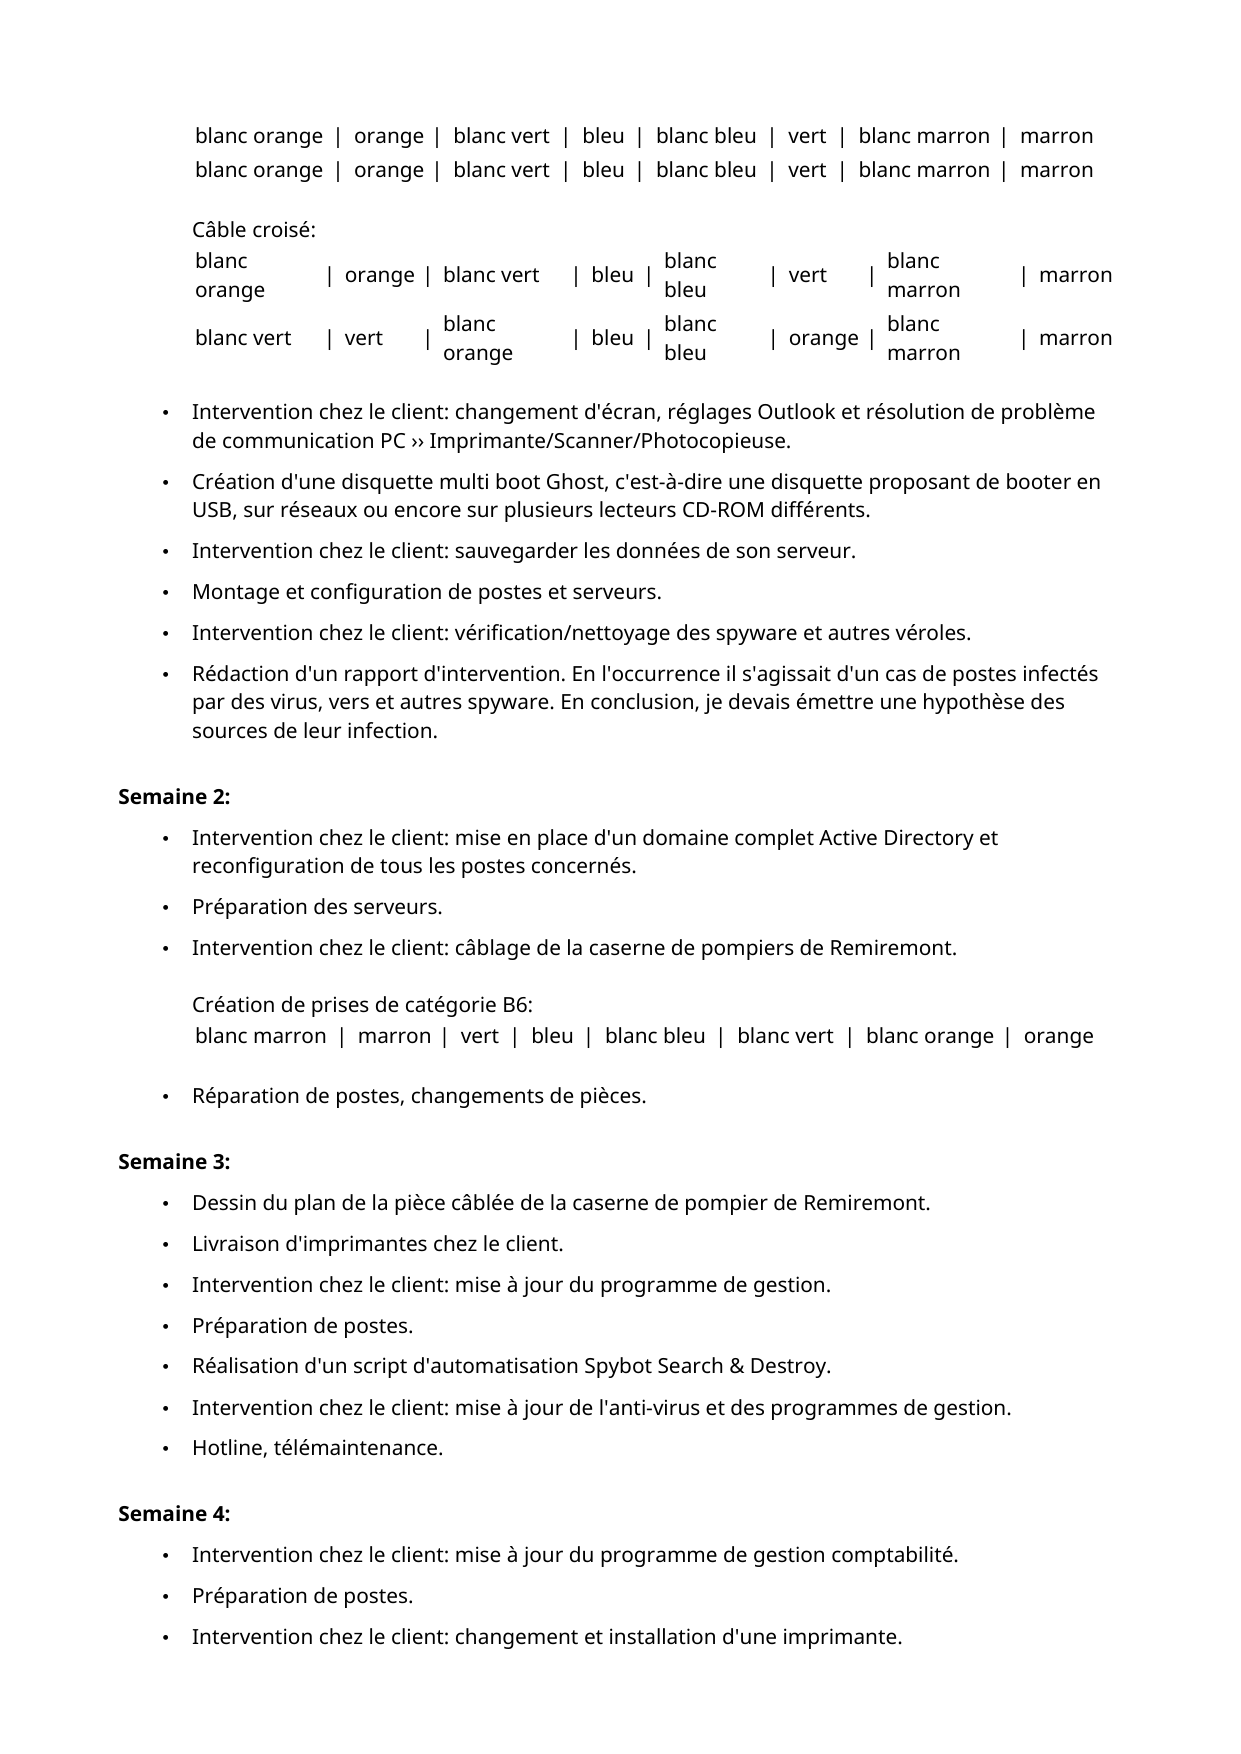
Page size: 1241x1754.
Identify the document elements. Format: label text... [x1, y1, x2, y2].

list Dessin du plan de la pièce câblée de la caserne de pompier de Remiremont. [162, 1188, 1122, 1216]
table_header blanc marron [855, 118, 995, 152]
table_cell | [763, 153, 785, 187]
table_cell | [428, 153, 450, 187]
table_cell vert [785, 153, 833, 187]
list Câble croisé: [162, 187, 1122, 243]
table_header marron [1017, 118, 1102, 152]
table_header | [1015, 244, 1036, 306]
table_cell | [834, 153, 855, 187]
table_header orange [1021, 1018, 1102, 1053]
table_header bleu [528, 1018, 580, 1053]
table_cell | [419, 306, 440, 369]
list Intervention chez le client: câblage de la caserne de pompiers de Remiremont. Création de prises de catégorie B6: [162, 933, 1122, 1018]
table_header blanc orange [192, 118, 329, 152]
subtitle Semaine 3: [118, 1147, 1122, 1175]
table_cell marron [1017, 153, 1102, 187]
table_header blanc marron [884, 244, 1015, 306]
table_cell | [1015, 306, 1036, 369]
table_header | [580, 1018, 602, 1053]
list Préparation de postes. [162, 1581, 1122, 1610]
table_header | [841, 1018, 863, 1053]
table_cell | [329, 153, 351, 187]
list Montage et configuration de postes et serveurs. [162, 577, 1122, 606]
list Intervention chez le client: vérification/nettoyage des spyware et autres véroles. [162, 618, 1122, 646]
table_header blanc orange [192, 244, 321, 306]
table_header | [436, 1018, 458, 1053]
table_cell | [765, 306, 786, 369]
table_cell | [321, 306, 342, 369]
table_header | [763, 118, 785, 152]
list Intervention chez le client: mise à jour du programme de gestion. [162, 1270, 1122, 1298]
table_header vert [785, 118, 833, 152]
table_cell blanc vert [192, 306, 321, 369]
table_header | [419, 244, 440, 306]
table_cell blanc bleu [653, 153, 763, 187]
table_cell | [557, 153, 579, 187]
table_header blanc bleu [661, 244, 764, 306]
table_header vert [786, 244, 863, 306]
table_header blanc vert [734, 1018, 841, 1053]
list Livraison d'imprimantes chez le client. [162, 1229, 1122, 1257]
subtitle Semaine 2: [118, 782, 1122, 810]
list Réalisation d'un script d'automatisation Spybot Search & Destroy. [162, 1352, 1122, 1380]
subtitle Semaine 4: [118, 1499, 1122, 1528]
table_cell blanc marron [855, 153, 995, 187]
table_header marron [1036, 244, 1122, 306]
table_cell vert [342, 306, 419, 369]
table_cell | [995, 153, 1017, 187]
table_cell | [863, 306, 884, 369]
table_header bleu [579, 118, 631, 152]
table_header bleu [588, 244, 640, 306]
table_header | [640, 244, 661, 306]
list Réparation de postes, changements de pièces. [162, 1081, 1122, 1109]
table_cell | [640, 306, 661, 369]
list Hotline, télémaintenance. [162, 1433, 1122, 1462]
table_cell bleu [579, 153, 631, 187]
table_cell | [631, 153, 653, 187]
list Intervention chez le client: mise à jour de l'anti-virus et des programmes de gestion. [162, 1393, 1122, 1421]
table_header | [321, 244, 342, 306]
list Intervention chez le client: mise en place d'un domaine complet Active Directory et reconfiguration de tous les postes concernés. [162, 823, 1122, 879]
list Intervention chez le client: sauvegarder les données de son serveur. [162, 536, 1122, 564]
table_header blanc vert [440, 244, 567, 306]
table_cell marron [1036, 306, 1122, 369]
table_header | [567, 244, 588, 306]
table_header | [712, 1018, 734, 1053]
table_cell orange [351, 153, 428, 187]
list Préparation de postes. [162, 1311, 1122, 1339]
list Intervention chez le client: mise à jour du programme de gestion comptabilité. [162, 1540, 1122, 1569]
table_cell blanc orange [192, 153, 329, 187]
table_header blanc bleu [653, 118, 763, 152]
table_header blanc orange [863, 1018, 999, 1053]
table_header orange [351, 118, 428, 152]
table_header | [765, 244, 786, 306]
table_header blanc vert [450, 118, 557, 152]
table_cell blanc orange [440, 306, 567, 369]
table_header | [557, 118, 579, 152]
table_header | [631, 118, 653, 152]
table_header | [506, 1018, 528, 1053]
table_header | [333, 1018, 355, 1053]
table_header blanc marron [192, 1018, 333, 1053]
table_header | [863, 244, 884, 306]
table_cell bleu [588, 306, 640, 369]
table_header vert [458, 1018, 506, 1053]
list Préparation des serveurs. [162, 892, 1122, 921]
table_header | [428, 118, 450, 152]
table_cell blanc vert [450, 153, 557, 187]
table_header blanc bleu [602, 1018, 712, 1053]
list Intervention chez le client: changement d'écran, réglages Outlook et résolution de problème de communication PC ›› Imprimante/Scanner/Photocopieuse. [162, 397, 1122, 454]
table_cell blanc bleu [661, 306, 764, 369]
table_header marron [355, 1018, 436, 1053]
table_cell | [567, 306, 588, 369]
table_header | [999, 1018, 1021, 1053]
table_cell orange [786, 306, 863, 369]
table_header orange [342, 244, 419, 306]
list Rédaction d'un rapport d'intervention. En l'occurrence il s'agissait d'un cas de postes infectés par des virus, vers et autres spyware. En conclusion, je devais émettre une hypothèse des sources de leur infection. [162, 659, 1122, 744]
table_header | [329, 118, 351, 152]
list Création d'une disquette multi boot Ghost, c'est-à-dire une disquette proposant de booter en USB, sur réseaux ou encore sur plusieurs lecteurs CD-ROM différents. [162, 467, 1122, 524]
list Intervention chez le client: changement et installation d'une imprimante. [162, 1622, 1122, 1651]
table_header | [834, 118, 855, 152]
table_cell blanc marron [884, 306, 1015, 369]
table_header | [995, 118, 1017, 152]
